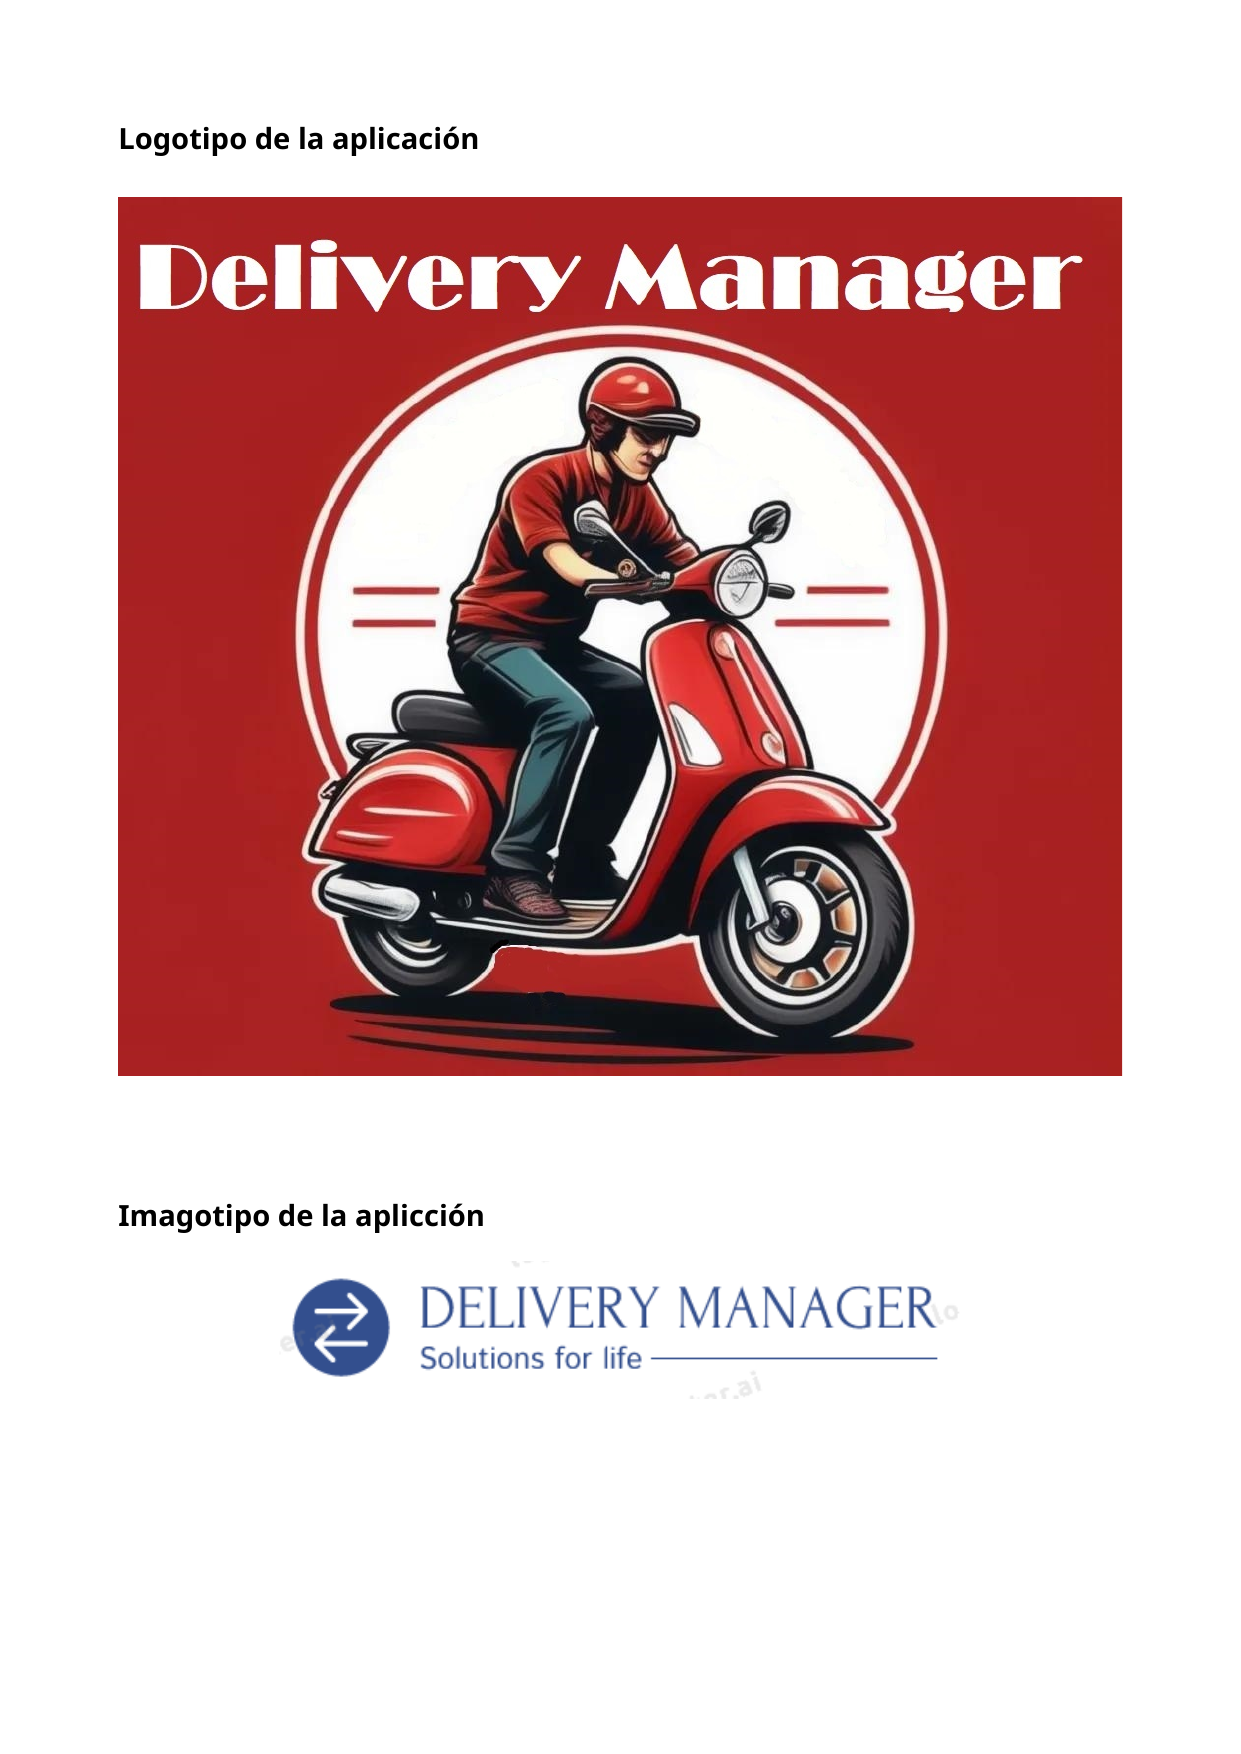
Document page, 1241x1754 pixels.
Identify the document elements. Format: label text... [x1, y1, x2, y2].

picture [118, 197, 1123, 1076]
text Imagotipo de la aplicción [118, 1195, 1122, 1235]
text Logotipo de la aplicación [118, 118, 1122, 158]
picture [279, 1261, 961, 1399]
